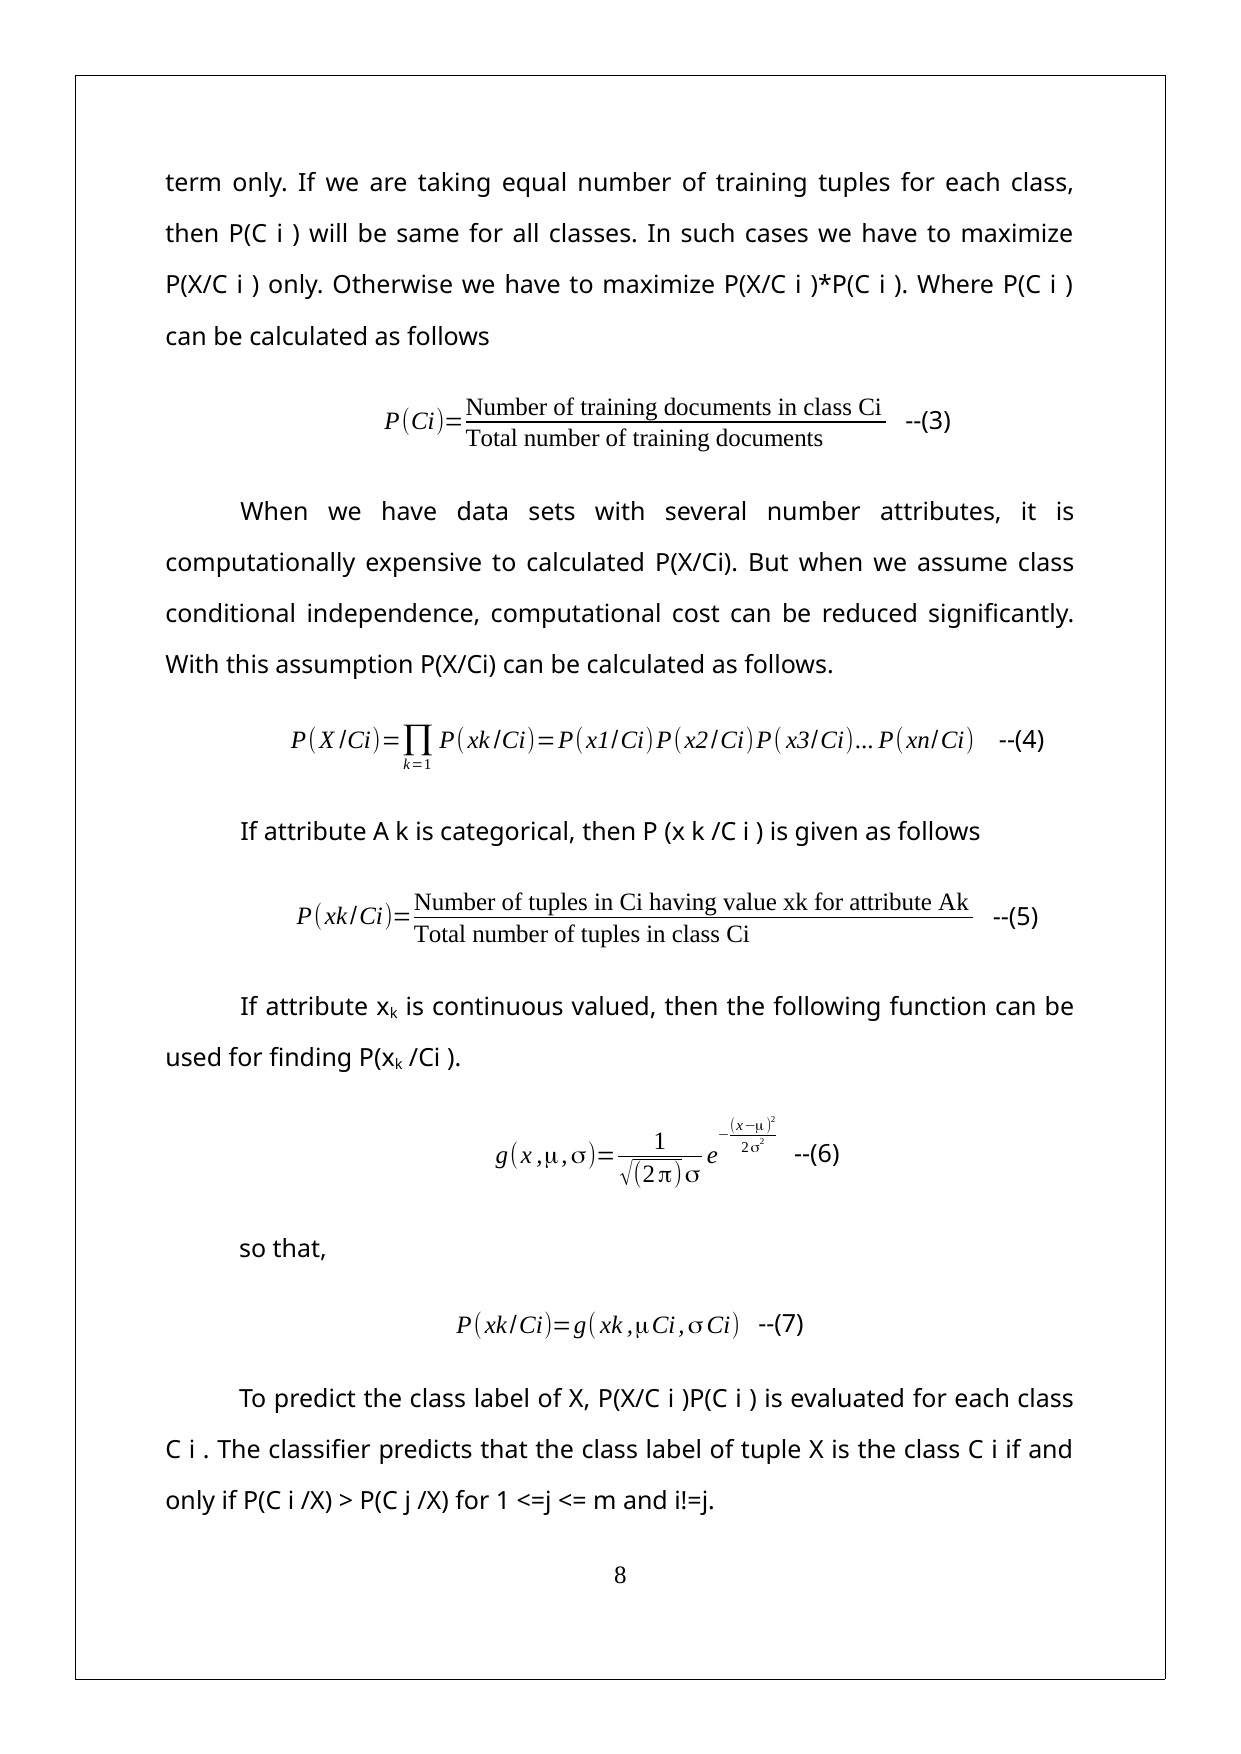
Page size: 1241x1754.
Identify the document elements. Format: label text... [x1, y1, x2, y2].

text --(7) [165, 1306, 1075, 1340]
text --(3) [165, 393, 1075, 452]
text --(5) [165, 889, 1075, 948]
text --(4) [165, 721, 1075, 773]
text When we have data sets with several number attributes, it is computationally expensive to calculated P(X/Ci). But when we assume class conditional independence, computational cost can be reduced significantly. With this assumption P(X/Ci) can be calculated as follows. [165, 493, 1075, 680]
text If attribute A k is categorical, then P (x k /C i ) is given as follows [165, 814, 1075, 848]
text If attribute xk is continuous valued, then the following function can be used for finding P(xk /Ci ). [165, 989, 1075, 1074]
text --(6) [165, 1115, 1075, 1190]
text term only. If we are taking equal number of training tuples for each class, then P(C i ) will be same for all classes. In such cases we have to maximize P(X/C i ) only. Otherwise we have to maximize P(X/C i )*P(C i ). Where P(C i ) can be calculated as follows [165, 165, 1075, 352]
text so that, [165, 1231, 1075, 1265]
text To predict the class label of X, P(X/C i )P(C i ) is evaluated for each class C i . The classifier predicts that the class label of tuple X is the class C i if and only if P(C i /X) > P(C j /X) for 1 <=j <= m and i!=j. [165, 1381, 1075, 1517]
